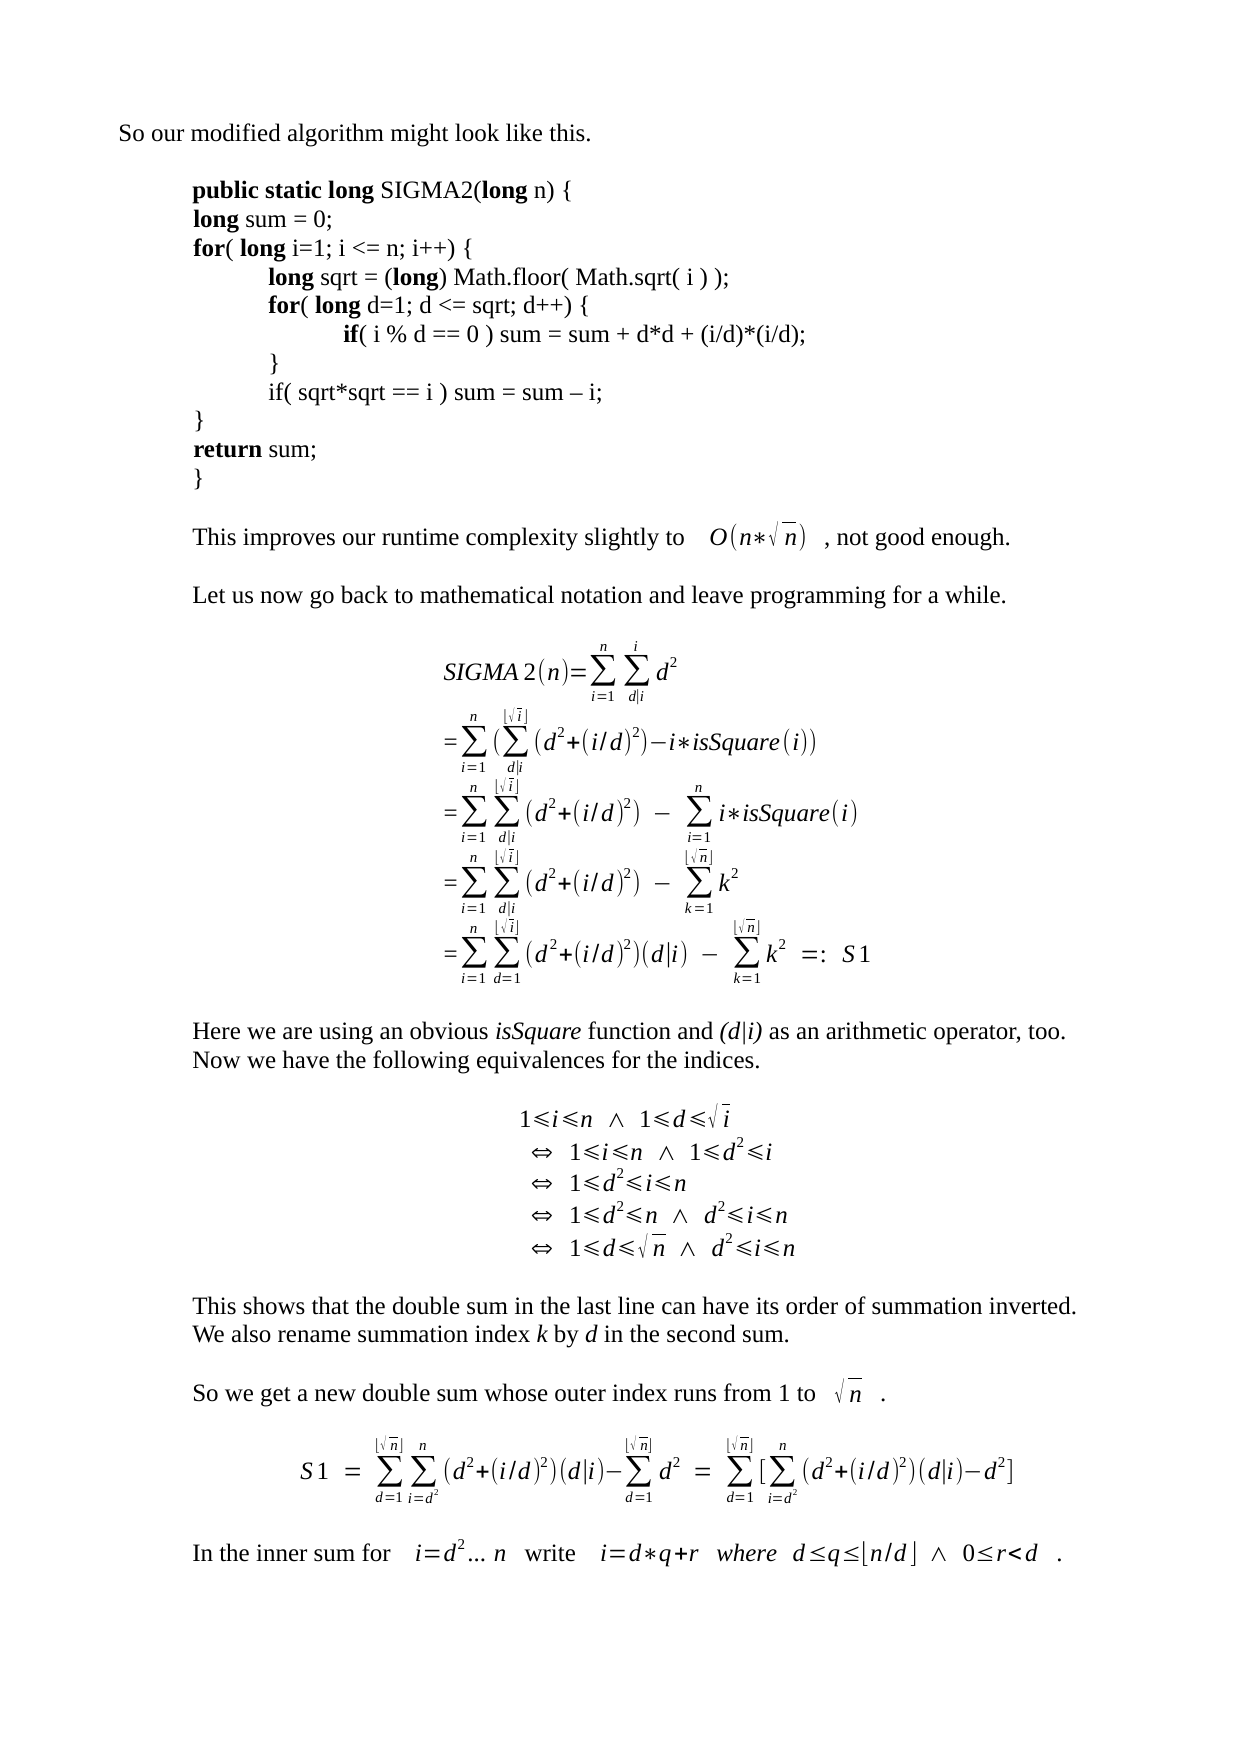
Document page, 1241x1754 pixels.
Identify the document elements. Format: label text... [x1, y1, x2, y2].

text This shows that the double sum in the last line can have its order of summation inverted. [192, 1291, 1122, 1319]
text } [192, 463, 1122, 492]
text if( i % d == 0 ) sum = sum + d*d + (i/d)*(i/d); [192, 319, 1122, 348]
text long sqrt = (long) Math.floor( Math.sqrt( i ) ); [192, 262, 1122, 291]
text } [192, 348, 1122, 377]
text Let us now go back to mathematical notation and leave programming for a while. [192, 580, 1122, 609]
text Here we are using an obvious isSquare function and (d|i) as an arithmetic operator, too. [192, 1016, 1122, 1045]
text for( long d=1; d <= sqrt; d++) { [192, 291, 1122, 319]
text } [192, 406, 1122, 434]
text So we get a new double sum whose outer index runs from 1 to. [192, 1377, 1122, 1407]
text return sum; [192, 434, 1122, 463]
text So our modified algorithm might look like this. [118, 118, 1122, 147]
text for( long i=1; i <= n; i++) { [192, 233, 1122, 262]
text if( sqrt*sqrt == i ) sum = sum – i; [192, 377, 1122, 406]
text long sum = 0; [192, 204, 1122, 233]
text This improves our runtime complexity slightly to , not good enough. [192, 521, 1122, 551]
text We also rename summation index k by d in the second sum. [192, 1319, 1122, 1348]
text In the inner sum for write . [192, 1536, 1122, 1568]
text public static long SIGMA2(long n) { [192, 176, 1122, 204]
text Now we have the following equivalences for the indices. [192, 1045, 1122, 1074]
